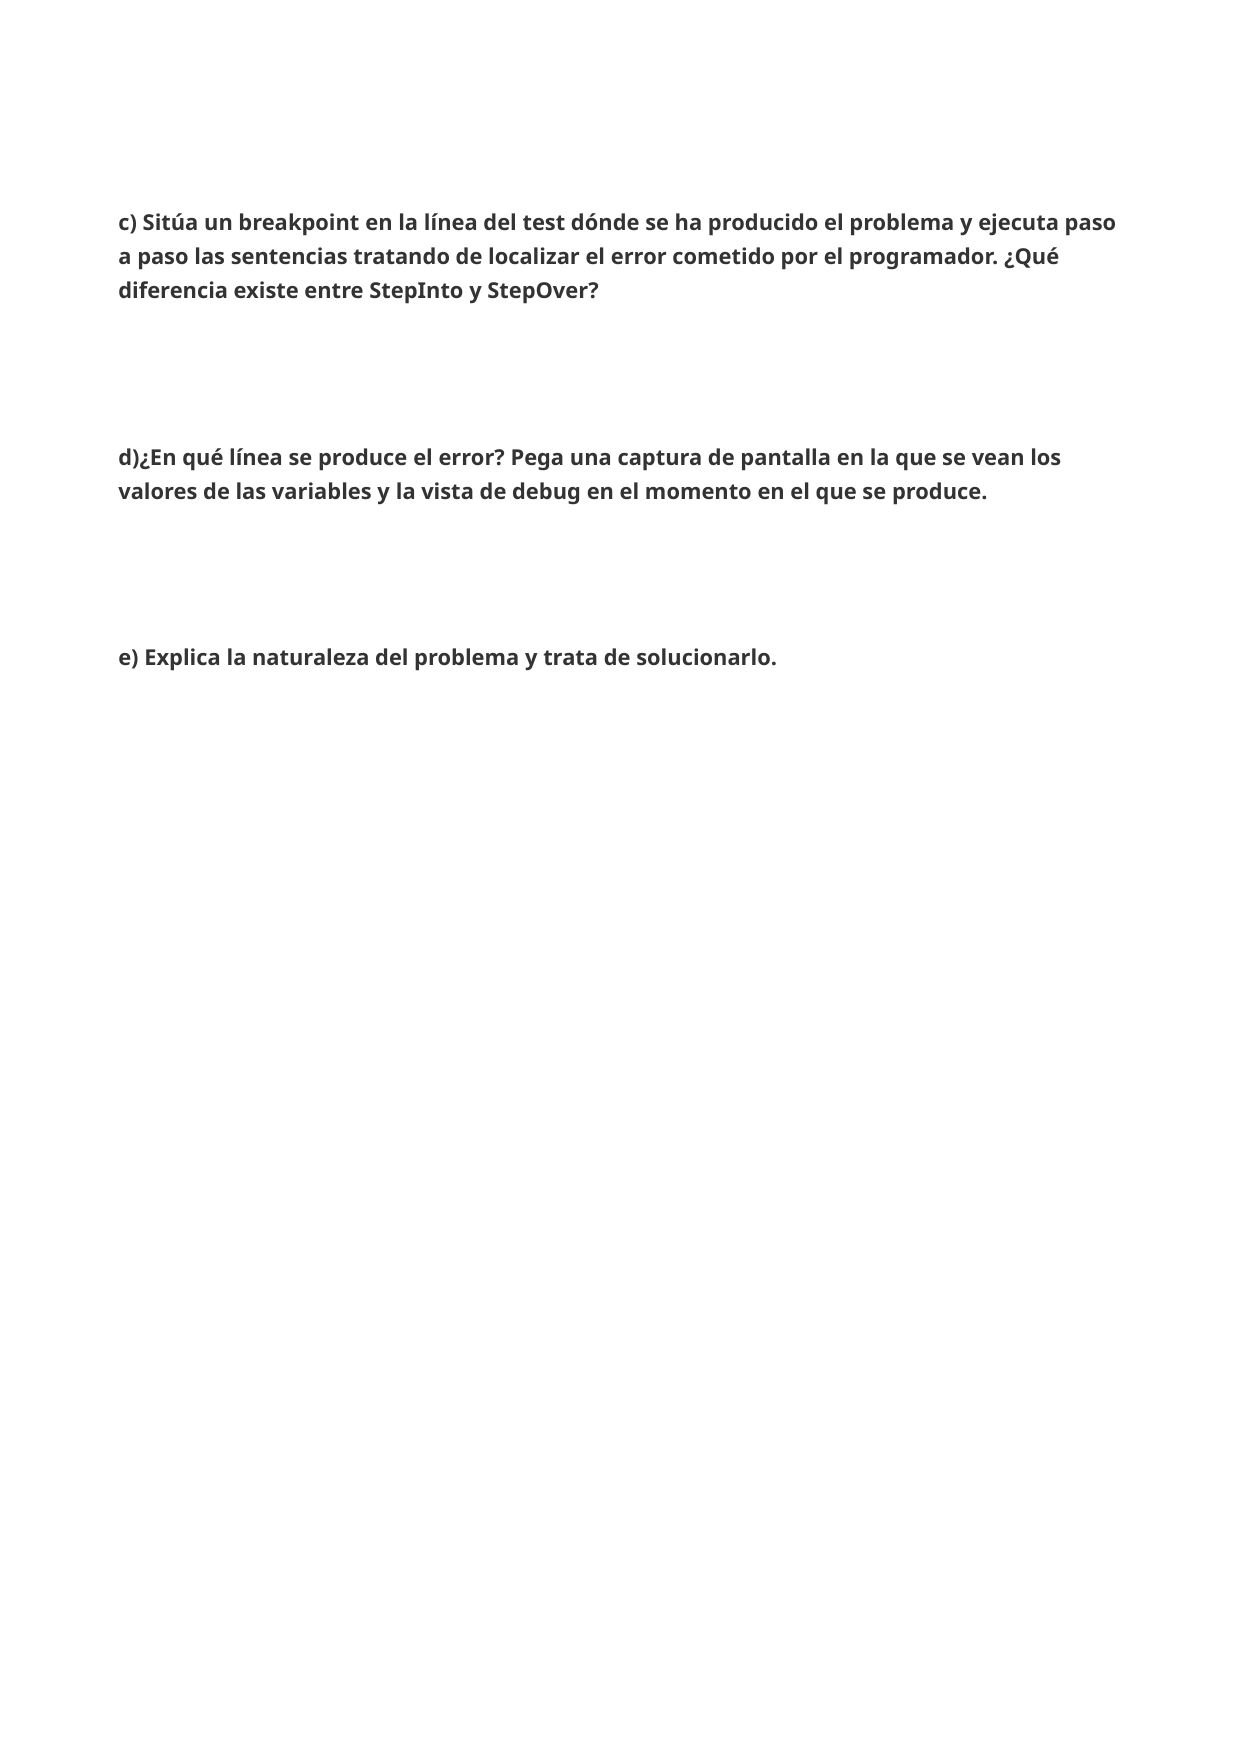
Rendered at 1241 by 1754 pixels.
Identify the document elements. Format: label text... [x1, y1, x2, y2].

table_header [118, 525, 1122, 594]
table_header [118, 118, 1122, 159]
text e) Explica la naturaleza del problema y trata de solucionarlo. [118, 642, 1122, 672]
text d)¿En qué línea se produce el error? Pega una captura de pantalla en la que se vean los valores de las variables y la vista de debug en el momento en el que se produce. [118, 442, 1122, 506]
text c) Sitúa un breakpoint en la línea del test dónde se ha producido el problema y ejecuta paso a paso las sentencias tratando de localizar el error cometido por el programador. ¿Qué diferencia existe entre StepInto y StepOver? [118, 207, 1122, 305]
table_header [118, 324, 1122, 394]
